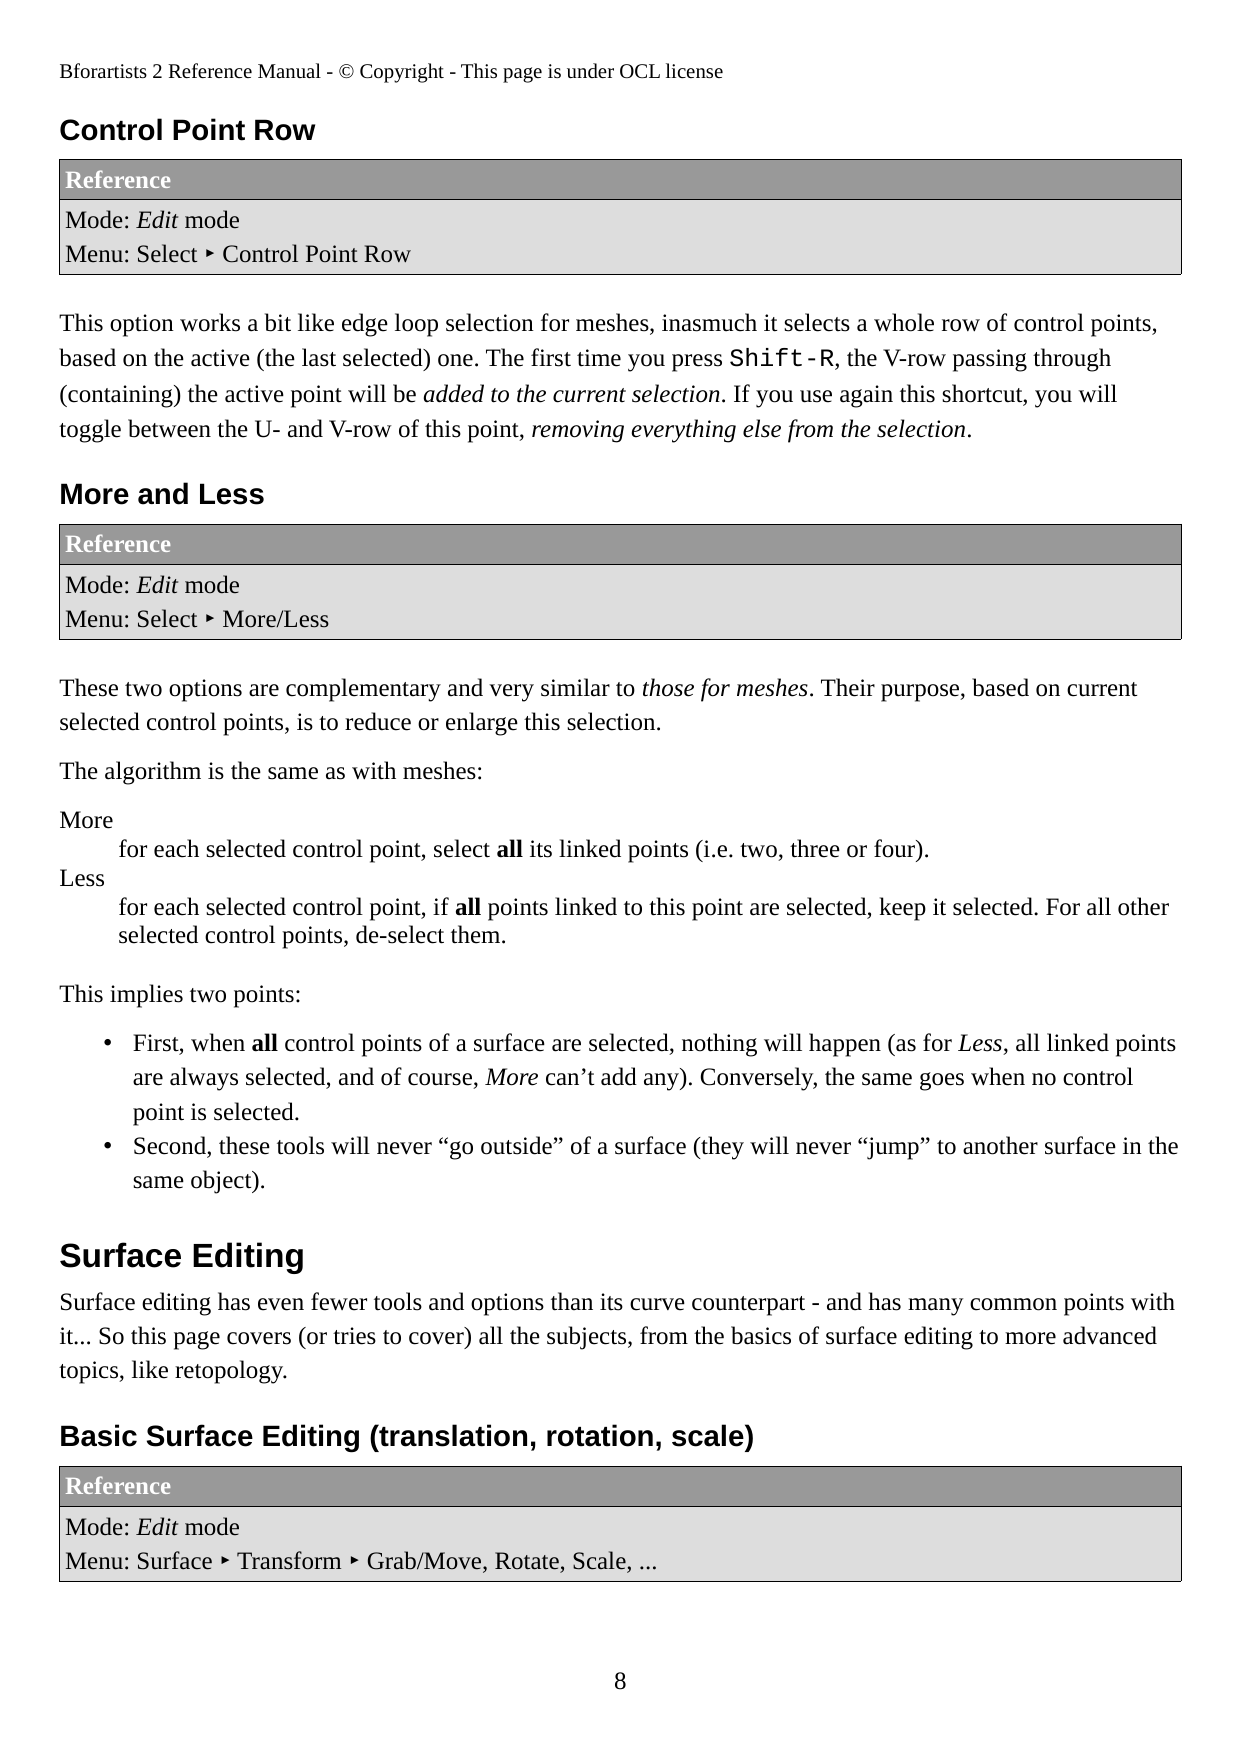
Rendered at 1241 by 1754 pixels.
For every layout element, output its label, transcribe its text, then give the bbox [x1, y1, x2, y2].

subtitle More and Less [59, 477, 1181, 511]
text This option works a bit like edge loop selection for meshes, inasmuch it selects a whole row of control points, based on the active (the last selected) one. The first time you press Shift-R, the V-row passing through (containing) the active point will be added to the current selection. If you use again this shortcut, you will toggle between the U- and V-row of this point, removing everything else from the selection. [59, 308, 1181, 442]
table_header Reference [60, 160, 1181, 199]
list Second, these tools will never “go outside” of a surface (they will never “jump” to another surface in the same object). [103, 1131, 1181, 1194]
table_header Reference [60, 525, 1181, 564]
text This implies two points: [59, 979, 1181, 1007]
subtitle Basic Surface Editing (translation, rotation, scale) [59, 1419, 1181, 1453]
subtitle Less [59, 863, 1181, 892]
subtitle More [59, 805, 1181, 834]
subtitle Surface Editing [59, 1236, 1181, 1274]
text The algorithm is the same as with meshes: [59, 756, 1181, 785]
table_cell Mode: Edit mode Menu: Select ‣ More/Less [60, 565, 1181, 639]
list for each selected control point, select all its linked points (i.e. two, three or four). [118, 834, 1181, 863]
table_cell Mode: Edit mode Menu: Surface ‣ Transform ‣ Grab/Move, Rotate, Scale, ... [60, 1507, 1181, 1581]
text These two options are complementary and very similar to those for meshes. Their purpose, based on current selected control points, is to reduce or enlarge this selection. [59, 673, 1181, 736]
list First, when all control points of a surface are selected, nothing will happen (as for Less, all linked points are always selected, and of course, More can’t add any). Conversely, the same goes when no control point is selected. [103, 1028, 1181, 1125]
list for each selected control point, if all points linked to this point are selected, keep it selected. For all other selected control points, de-select them. [118, 892, 1181, 949]
subtitle Control Point Row [59, 113, 1181, 146]
table_header Reference [60, 1467, 1181, 1506]
table_cell Mode: Edit mode Menu: Select ‣ Control Point Row [60, 200, 1181, 274]
text Surface editing has even fewer tools and options than its curve counterpart - and has many common points with it... So this page covers (or tries to cover) all the subjects, from the basics of surface editing to more advanced topics, like retopology. [59, 1287, 1181, 1384]
